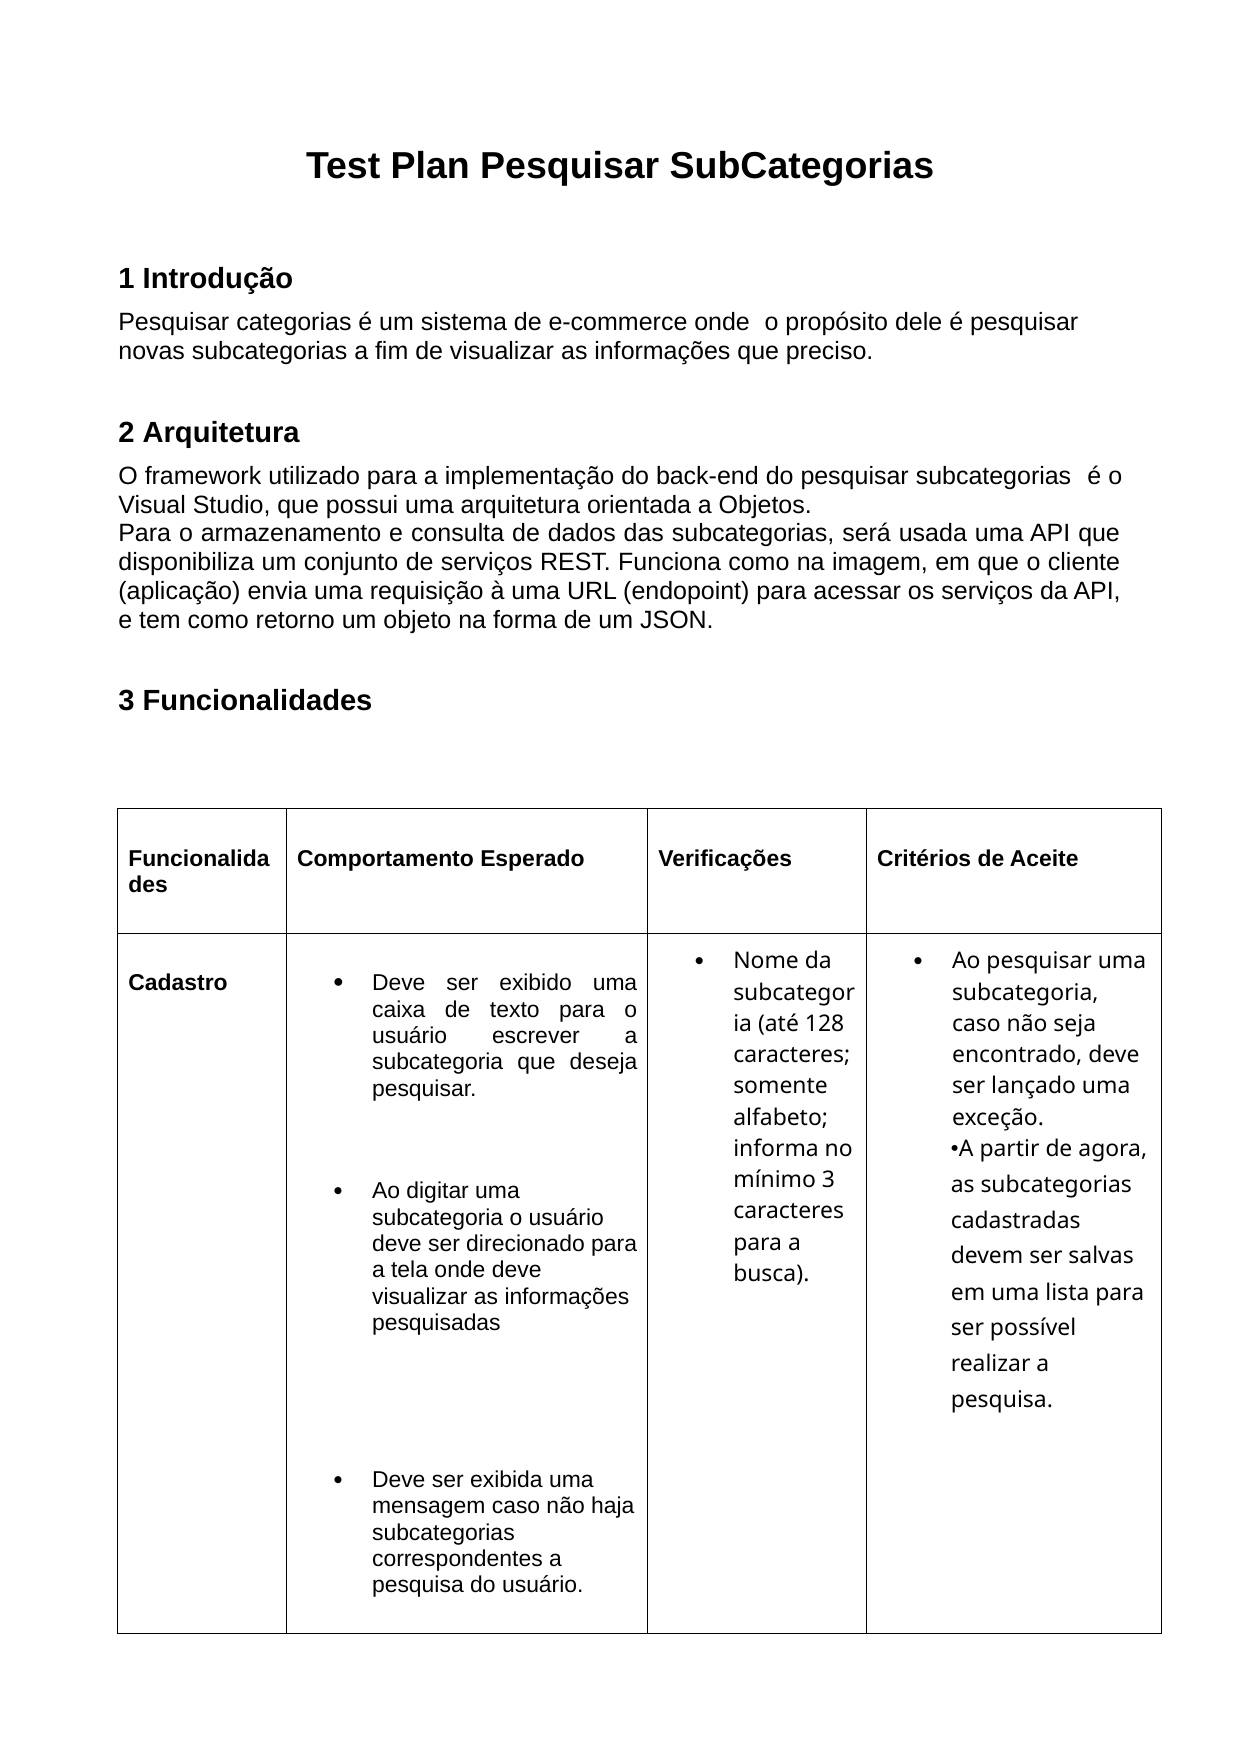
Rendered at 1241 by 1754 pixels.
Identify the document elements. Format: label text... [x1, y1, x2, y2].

text Para o armazenamento e consulta de dados das subcategorias, será usada uma API que disponibiliza um conjunto de serviços REST. Funciona como na imagem, em que o cliente (aplicação) envia uma requisição à uma URL (endopoint) para acessar os serviços da API, e tem como retorno um objeto na forma de um JSON. [118, 518, 1122, 633]
table_header Critérios de Aceite [867, 809, 1161, 933]
text 1 Introdução [118, 261, 1122, 295]
table_cell Nome da subcategoria (até 128 caracteres; somente alfabeto; informa no mínimo 3 caracteres para a busca). [648, 934, 866, 1633]
text 2 Arquitetura [118, 415, 1122, 448]
table_cell Ao pesquisar uma subcategoria, caso não seja encontrado, deve ser lançado uma exceção. A partir de agora, as subcategorias cadastradas devem ser salvas em uma lista para ser possível realizar a pesquisa. [867, 934, 1161, 1633]
text Test Plan Pesquisar SubCategorias [118, 143, 1122, 186]
table_header Comportamento Esperado [287, 809, 647, 933]
table_header Funcionalidades [118, 809, 286, 933]
text O framework utilizado para a implementação do back-end do pesquisar subcategorias é o Visual Studio, que possui uma arquitetura orientada a Objetos. [118, 461, 1122, 518]
table_cell Cadastro [118, 934, 286, 1633]
text 3 Funcionalidades [118, 683, 1122, 717]
text Pesquisar categorias é um sistema de e-commerce onde o propósito dele é pesquisar novas subcategorias a fim de visualizar as informações que preciso. [118, 307, 1122, 365]
table_header Verificações [648, 809, 866, 933]
table_cell Deve ser exibido uma caixa de texto para o usuário escrever a subcategoria que deseja pesquisar. Ao digitar uma subcategoria o usuário deve ser direcionado para a tela onde deve visualizar as informações pesquisadas Deve ser exibida uma mensagem caso não haja subcategorias correspondentes a pesquisa do usuário. Ao digitar sua subcategoria corretamente o usuário irá acessar Nome da subcategoria; Status; Data de criação; Data de modificação. [287, 934, 647, 1633]
